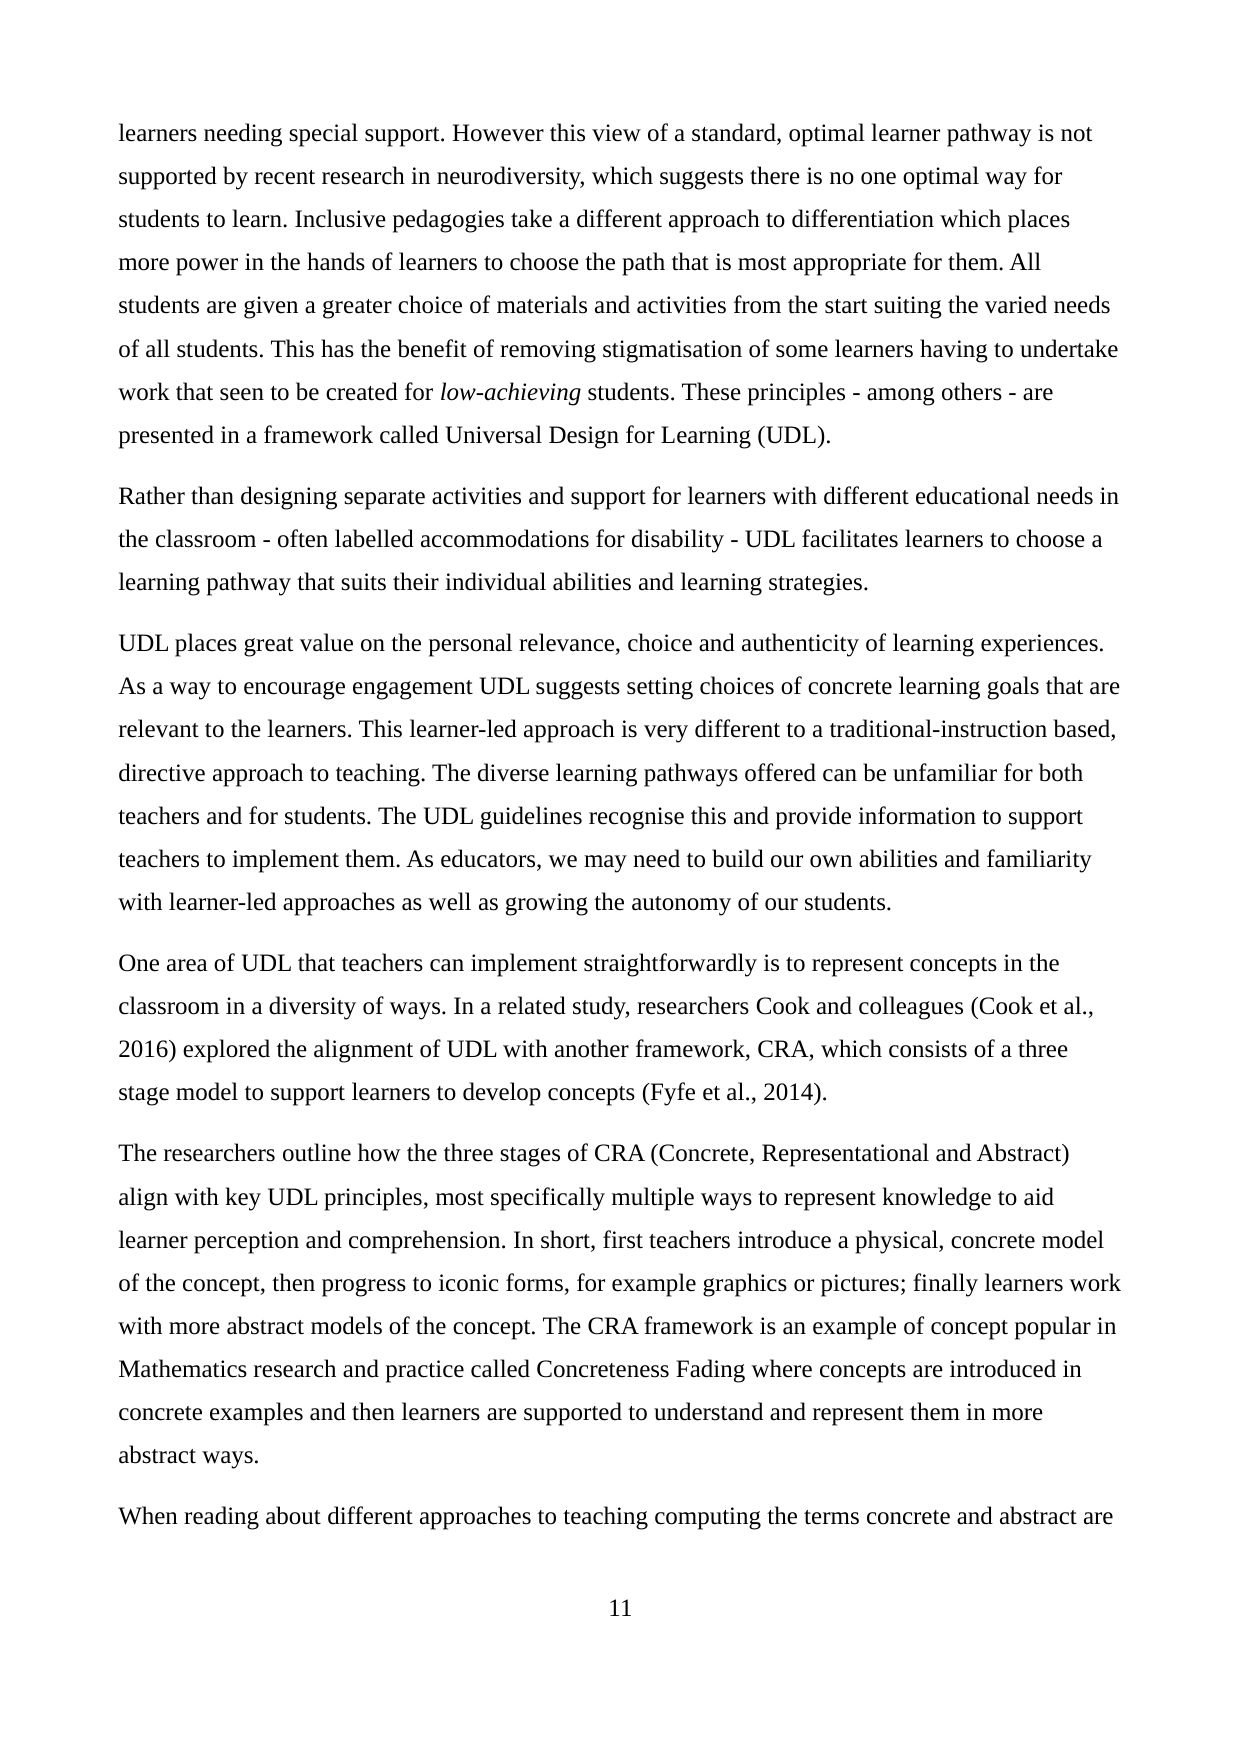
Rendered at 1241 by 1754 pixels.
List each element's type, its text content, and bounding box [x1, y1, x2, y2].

text UDL places great value on the personal relevance, choice and authenticity of learning experiences. As a way to encourage engagement UDL suggests setting choices of concrete learning goals that are relevant to the learners. This learner-led approach is very different to a traditional-instruction based, directive approach to teaching. The diverse learning pathways offered can be unfamiliar for both teachers and for students. The UDL guidelines recognise this and provide information to support teachers to implement them. As educators, we may need to build our own abilities and familiarity with learner-led approaches as well as growing the autonomy of our students. [118, 628, 1122, 916]
text The researchers outline how the three stages of CRA (Concrete, Representational and Abstract) align with key UDL principles, most specifically multiple ways to represent knowledge to aid learner perception and comprehension. In short, first teachers introduce a physical, concrete model of the concept, then progress to iconic forms, for example graphics or pictures; finally learners work with more abstract models of the concept. The CRA framework is an example of concept popular in Mathematics research and practice called Concreteness Fading where concepts are introduced in concrete examples and then learners are supported to understand and represent them in more abstract ways. [118, 1138, 1122, 1469]
text Rather than designing separate activities and support for learners with different educational needs in the classroom - often labelled accommodations for disability - UDL facilitates learners to choose a learning pathway that suits their individual abilities and learning strategies. [118, 481, 1122, 596]
text learners needing special support. However this view of a standard, optimal learner pathway is not supported by recent research in neurodiversity, which suggests there is no one optimal way for students to learn. Inclusive pedagogies take a different approach to differentiation which places more power in the hands of learners to choose the path that is most appropriate for them. All students are given a greater choice of materials and activities from the start suiting the varied needs of all students. This has the benefit of removing stigmatisation of some learners having to undertake work that seen to be created for low-achieving students. These principles - among others - are presented in a framework called Universal Design for Learning (UDL). [118, 118, 1122, 449]
text When reading about different approaches to teaching computing the terms concrete and abstract are [118, 1501, 1122, 1530]
text One area of UDL that teachers can implement straightforwardly is to represent concepts in the classroom in a diversity of ways. In a related study, researchers Cook and colleagues (Cook et al., 2016) explored the alignment of UDL with another framework, CRA, which consists of a three stage model to support learners to develop concepts (Fyfe et al., 2014). [118, 948, 1122, 1106]
